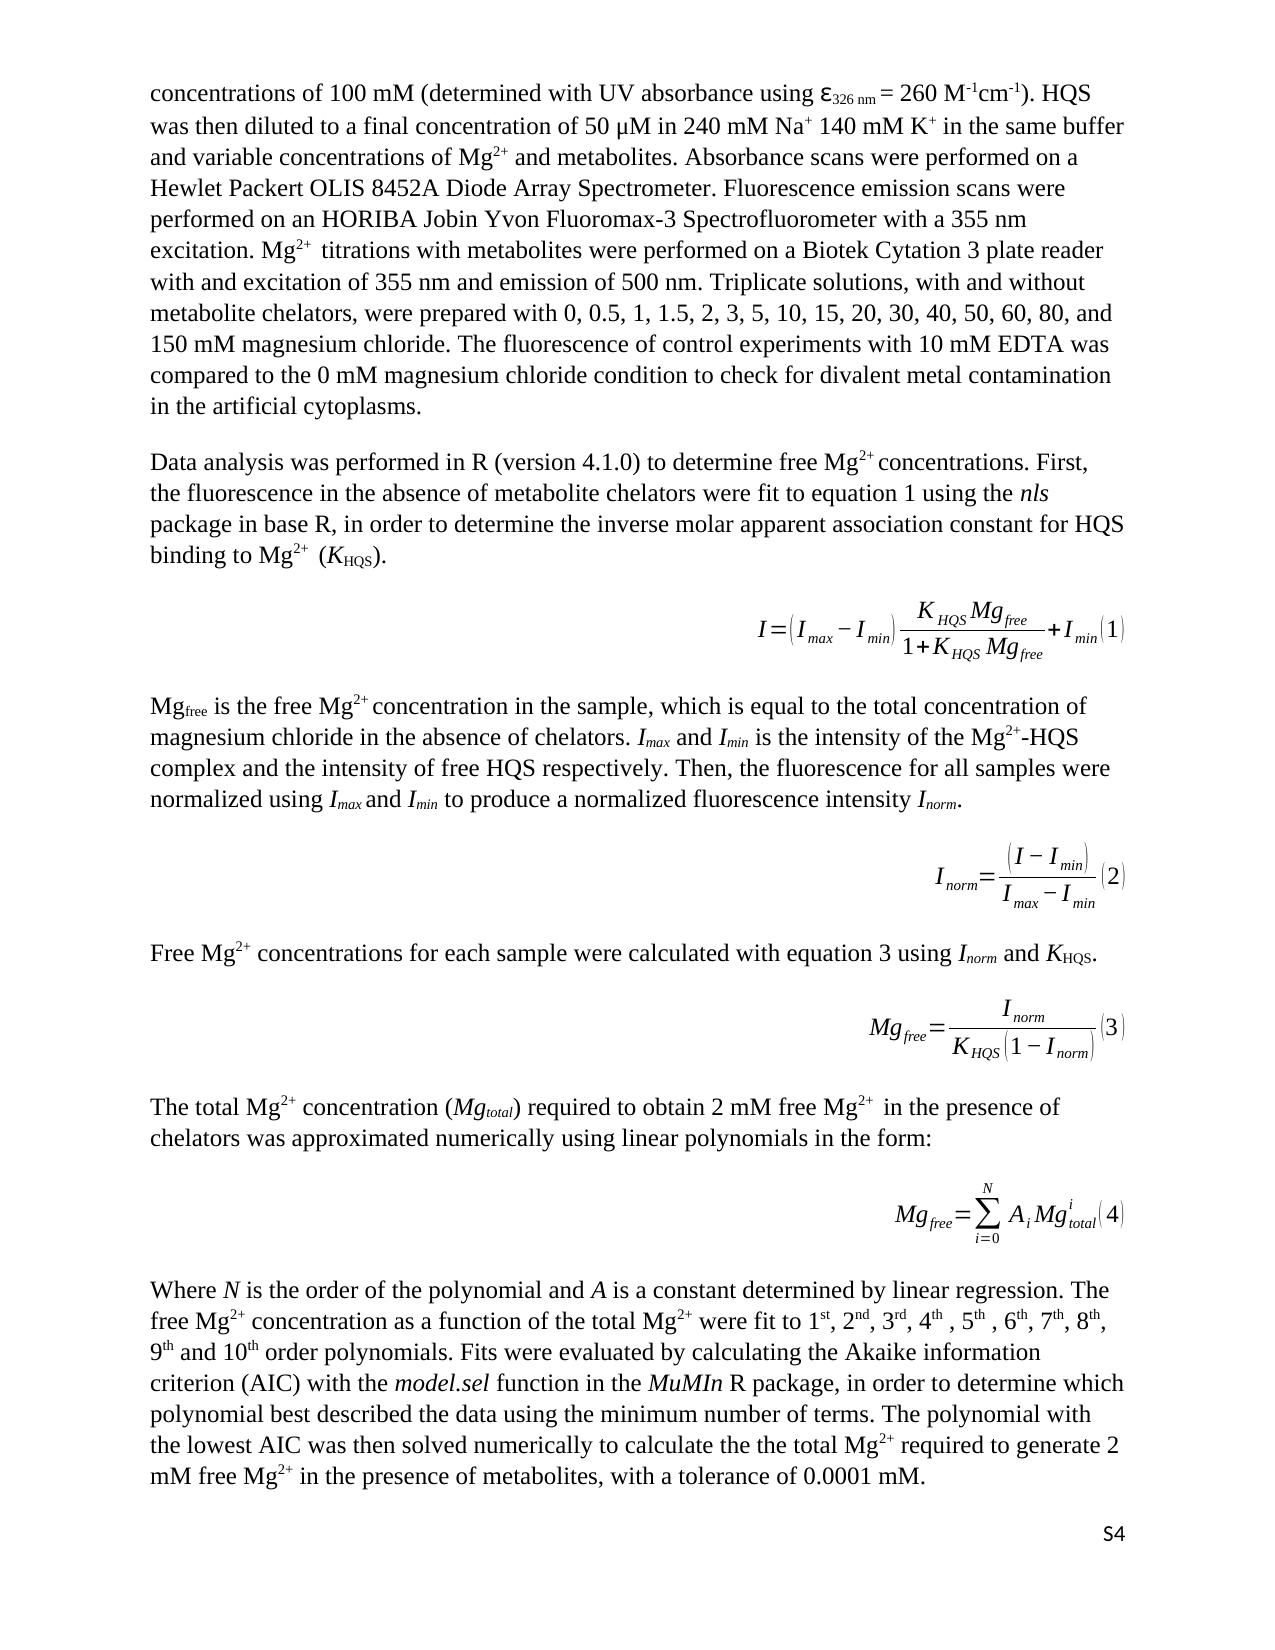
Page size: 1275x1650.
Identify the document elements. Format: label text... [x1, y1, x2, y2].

text concentrations of 100 mM (determined with UV absorbance using ε326 nm = 260 M-1cm-1). HQS was then diluted to a final concentration of 50 μM in 240 mM Na+ 140 mM K+ in the same buffer and variable concentrations of Mg2+ and metabolites. Absorbance scans were performed on a Hewlet Packert OLIS 8452A Diode Array Spectrometer. Fluorescence emission scans were performed on an HORIBA Jobin Yvon Fluoromax-3 Spectrofluorometer with a 355 nm excitation. Mg2+ titrations with metabolites were performed on a Biotek Cytation 3 plate reader with and excitation of 355 nm and emission of 500 nm. Triplicate solutions, with and without metabolite chelators, were prepared with 0, 0.5, 1, 1.5, 2, 3, 5, 10, 15, 20, 30, 40, 50, 60, 80, and 150 mM magnesium chloride. The fluorescence of control experiments with 10 mM EDTA was compared to the 0 mM magnesium chloride condition to check for divalent metal contamination in the artificial cytoplasms. [150, 75, 1125, 419]
text Mgfree is the free Mg2+ concentration in the sample, which is equal to the total concentration of magnesium chloride in the absence of chelators. Imax and Imin is the intensity of the Mg2+-HQS complex and the intensity of free HQS respectively. Then, the fluorescence for all samples were normalized using Imax and Imin to produce a normalized fluorescence intensity Inorm. [150, 691, 1125, 813]
text The total Mg2+ concentration (Mgtotal) required to obtain 2 mM free Mg2+ in the presence of chelators was approximated numerically using linear polynomials in the form: [150, 1092, 1125, 1152]
text Free Mg2+ concentrations for each sample were calculated with equation 3 using Inorm and KHQS. [150, 938, 1125, 967]
text Data analysis was performed in R (version 4.1.0) to determine free Mg2+ concentrations. First, the fluorescence in the absence of metabolite chelators were fit to equation 1 using the nls package in base R, in order to determine the inverse molar apparent association constant for HQS binding to Mg2+ (KHQS). [150, 447, 1125, 569]
text Where N is the order of the polynomial and A is a constant determined by linear regression. The free Mg2+ concentration as a function of the total Mg2+ were fit to 1st, 2nd, 3rd, 4th , 5th , 6th, 7th, 8th, 9th and 10th order polynomials. Fits were evaluated by calculating the Akaike information criterion (AIC) with the model.sel function in the MuMIn R package, in order to determine which polynomial best described the data using the minimum number of terms. The polynomial with the lowest AIC was then solved numerically to calculate the the total Mg2+ required to generate 2 mM free Mg2+ in the presence of metabolites, with a tolerance of 0.0001 mM. [150, 1275, 1125, 1490]
